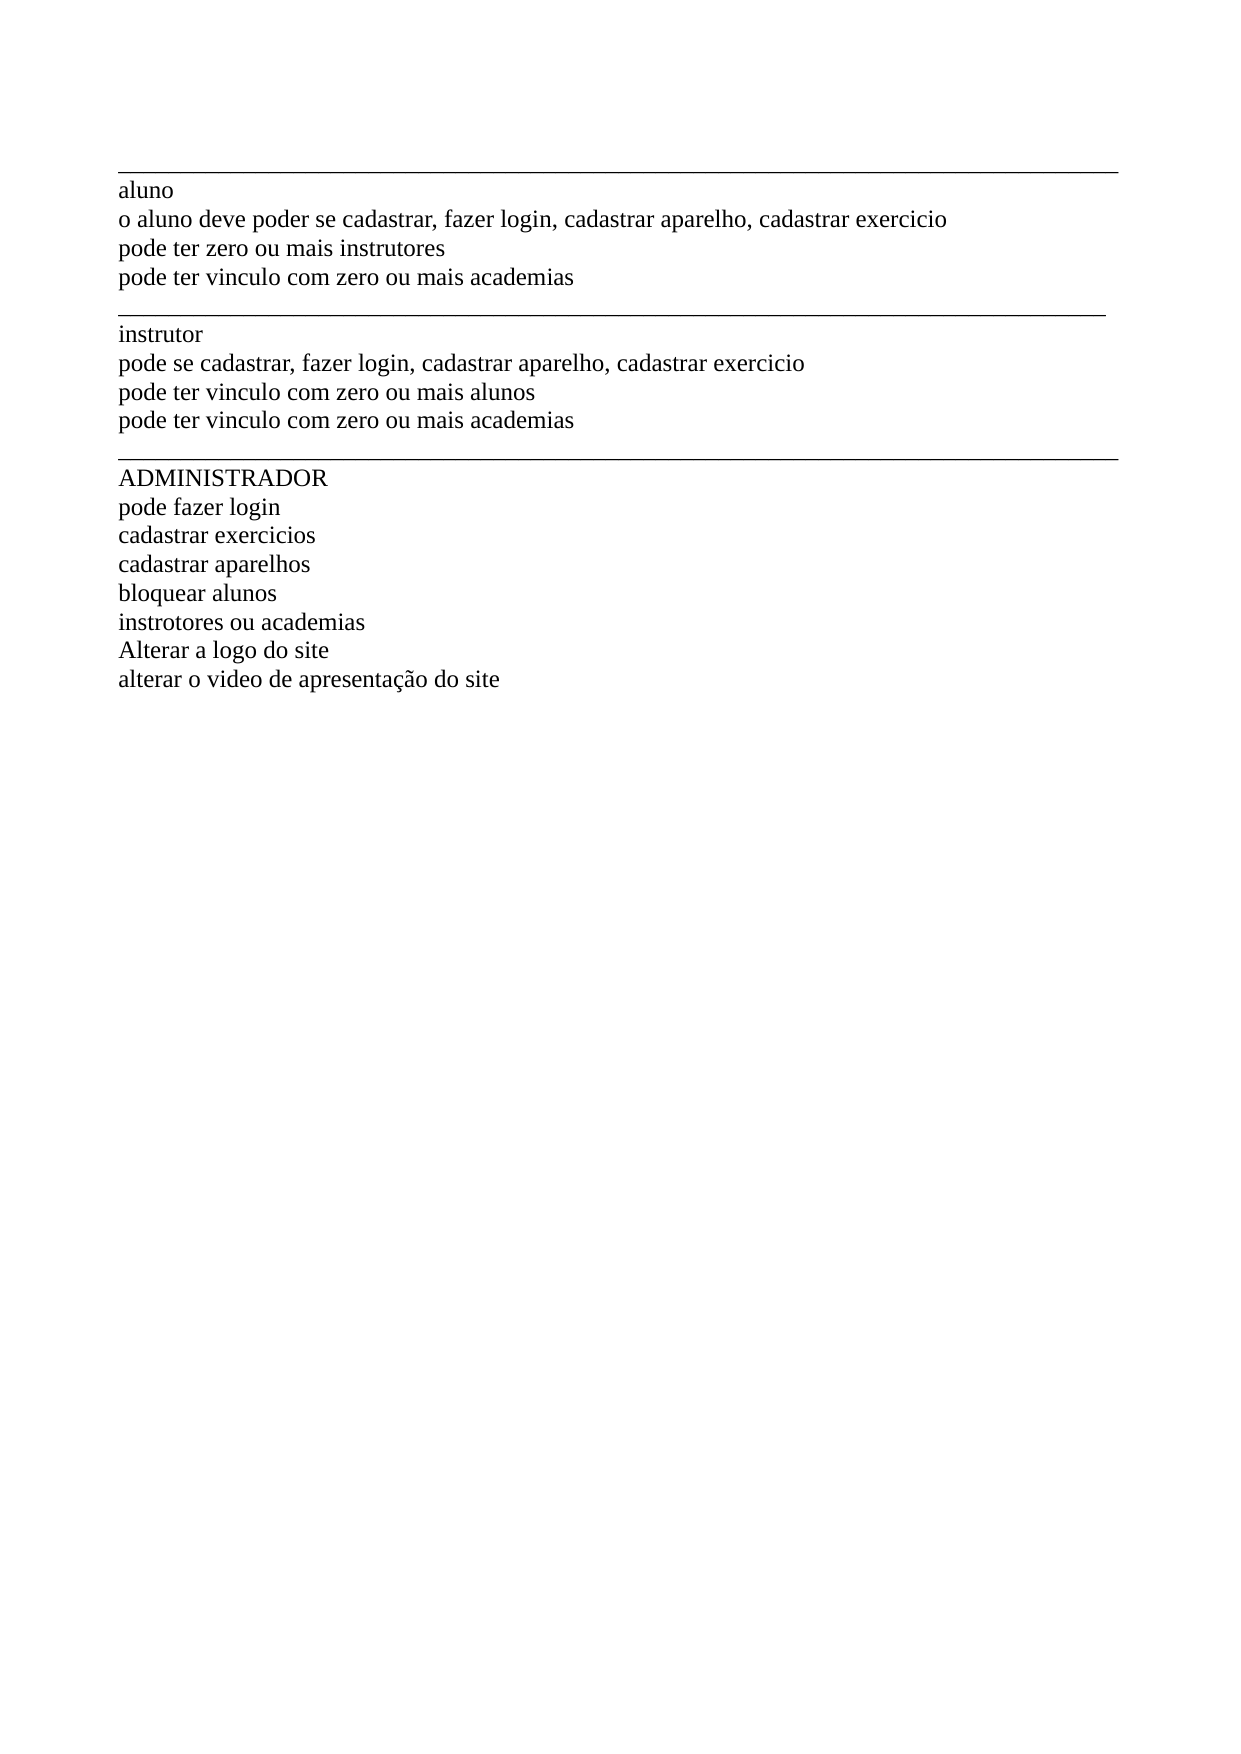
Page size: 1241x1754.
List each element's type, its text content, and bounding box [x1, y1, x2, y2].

text _______________________________________________________________________________ [118, 291, 1122, 319]
text ________________________________________________________________________________ [118, 434, 1122, 463]
text Alterar a logo do site [118, 636, 1122, 664]
text aluno [118, 176, 1122, 204]
text instrutor [118, 319, 1122, 348]
text instrotores ou academias [118, 607, 1122, 636]
text ADMINISTRADOR [118, 463, 1122, 492]
text cadastrar exercicios [118, 521, 1122, 549]
text pode se cadastrar, fazer login, cadastrar aparelho, cadastrar exercicio [118, 348, 1122, 377]
text alterar o video de apresentação do site [118, 664, 1122, 693]
text pode ter vinculo com zero ou mais academias [118, 262, 1122, 291]
text pode ter zero ou mais instrutores [118, 233, 1122, 262]
text pode ter vinculo com zero ou mais alunos [118, 377, 1122, 406]
text cadastrar aparelhos [118, 549, 1122, 578]
text pode fazer login [118, 492, 1122, 521]
text o aluno deve poder se cadastrar, fazer login, cadastrar aparelho, cadastrar exercicio [118, 204, 1122, 233]
text pode ter vinculo com zero ou mais academias [118, 406, 1122, 434]
text bloquear alunos [118, 578, 1122, 607]
text ________________________________________________________________________________ [118, 147, 1122, 176]
